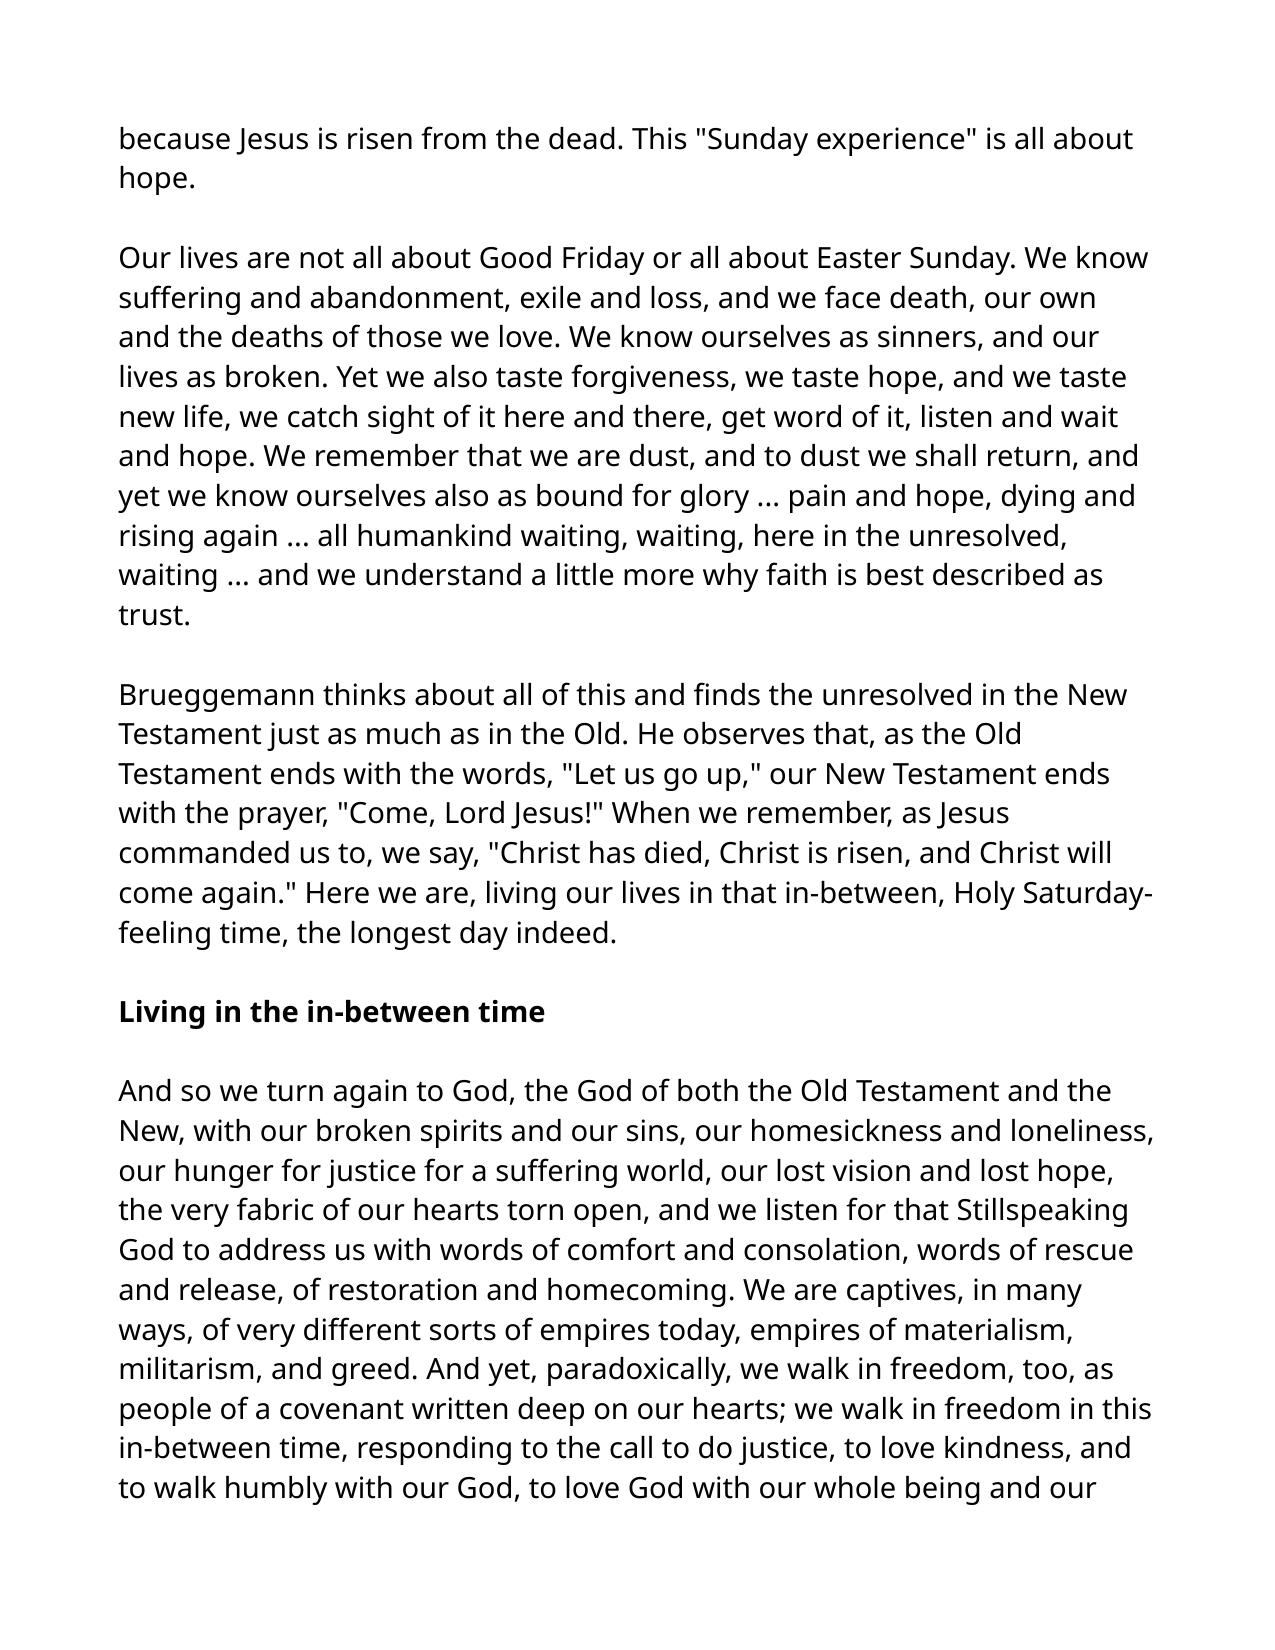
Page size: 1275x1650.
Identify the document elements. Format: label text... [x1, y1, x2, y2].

text because Jesus is risen from the dead. This "Sunday experience" is all about hope. Our lives are not all about Good Friday or all about Easter Sunday. We know suffering and abandonment, exile and loss, and we face death, our own and the deaths of those we love. We know ourselves as sinners, and our lives as broken. Yet we also taste forgiveness, we taste hope, and we taste new life, we catch sight of it here and there, get word of it, listen and wait and hope. We remember that we are dust, and to dust we shall return, and yet we know ourselves also as bound for glory ... pain and hope, dying and rising again ... all humankind waiting, waiting, here in the unresolved, waiting ... and we understand a little more why faith is best described as trust. Brueggemann thinks about all of this and finds the unresolved in the New Testament just as much as in the Old. He observes that, as the Old Testament ends with the words, "Let us go up," our New Testament ends with the prayer, "Come, Lord Jesus!" When we remember, as Jesus commanded us to, we say, "Christ has died, Christ is risen, and Christ will come again." Here we are, living our lives in that in-between, Holy Saturday-feeling time, the longest day indeed. Living in the in-between time And so we turn again to God, the God of both the Old Testament and the New, with our broken spirits and our sins, our homesickness and loneliness, our hunger for justice for a suffering world, our lost vision and lost hope, the very fabric of our hearts torn open, and we listen for that Stillspeaking God to address us with words of comfort and consolation, words of rescue and release, of restoration and homecoming. We are captives, in many ways, of very different sorts of empires today, empires of materialism, militarism, and greed. And yet, paradoxically, we walk in freedom, too, as people of a covenant written deep on our hearts; we walk in freedom in this in-between time, responding to the call to do justice, to love kindness, and to walk humbly with our God, to love God with our whole being and our [118, 118, 1157, 1507]
